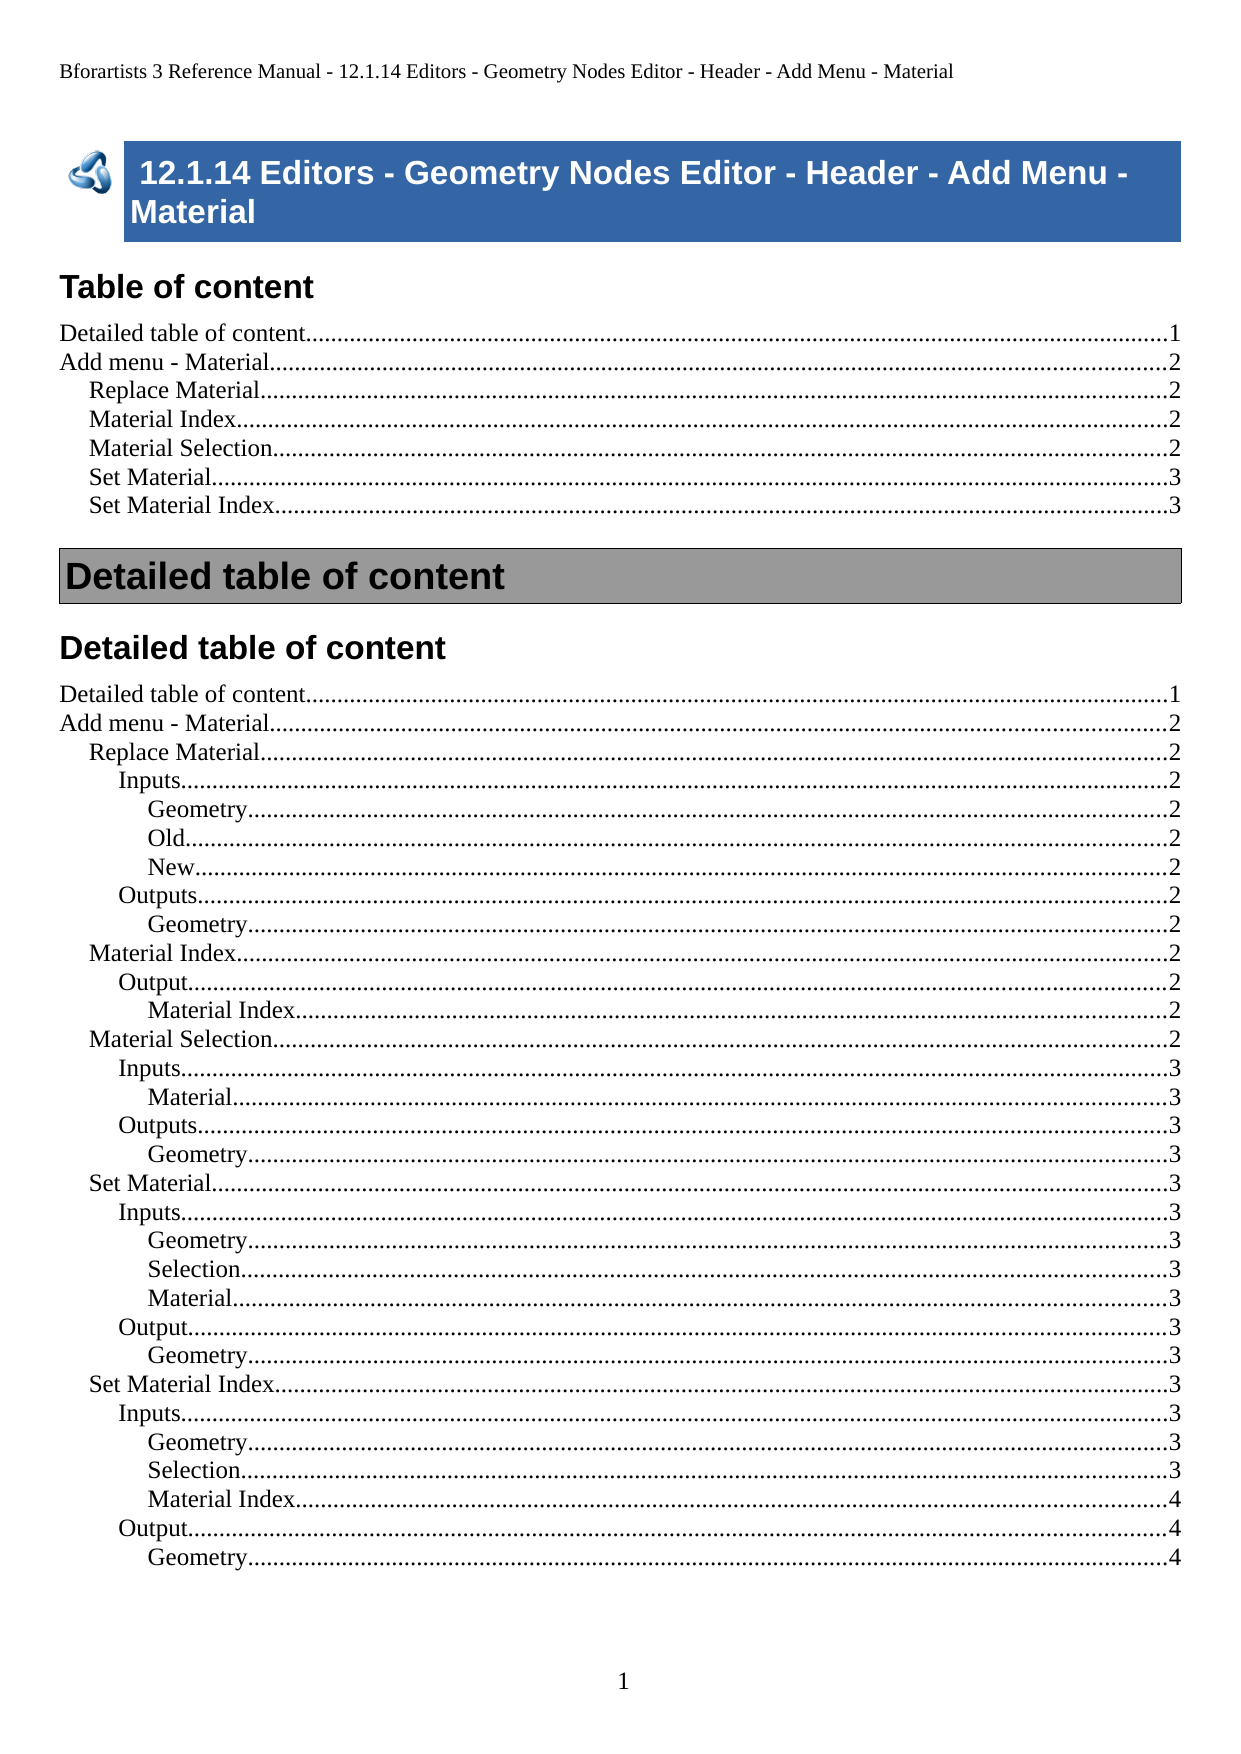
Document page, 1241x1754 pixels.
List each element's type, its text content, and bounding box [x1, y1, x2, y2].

text Set Material 3 [88, 462, 1181, 490]
text Set Material Index 3 [88, 1369, 1181, 1398]
text Add menu - Material 2 [59, 347, 1181, 375]
text Output 3 [118, 1312, 1181, 1340]
text Material Index 2 [88, 938, 1181, 967]
table_header [59, 141, 124, 242]
subtitle Detailed table of content [59, 628, 1181, 667]
text Selection 3 [147, 1455, 1181, 1484]
text Material Index 2 [88, 404, 1181, 433]
text Inputs 3 [118, 1197, 1181, 1225]
text Geometry 3 [147, 1139, 1181, 1168]
text Material Index 4 [147, 1484, 1181, 1513]
text Outputs 3 [118, 1110, 1181, 1139]
subtitle Table of content [59, 267, 1181, 305]
text New 2 [147, 852, 1181, 880]
text Outputs 2 [118, 880, 1181, 909]
text Geometry 2 [147, 909, 1181, 938]
text Material Selection 2 [88, 1024, 1181, 1053]
text Replace Material 2 [88, 375, 1181, 404]
text Geometry 3 [147, 1340, 1181, 1369]
text Material 3 [147, 1283, 1181, 1312]
text Material Selection 2 [88, 433, 1181, 462]
text Geometry 2 [147, 794, 1181, 823]
text Selection 3 [147, 1254, 1181, 1283]
text Set Material 3 [88, 1168, 1181, 1197]
text Old 2 [147, 823, 1181, 852]
text Output 4 [118, 1513, 1181, 1542]
text Geometry 4 [147, 1542, 1181, 1570]
text Output 2 [118, 967, 1181, 995]
picture [65, 147, 114, 197]
text Inputs 3 [118, 1053, 1181, 1082]
text Geometry 3 [147, 1427, 1181, 1455]
text Inputs 2 [118, 765, 1181, 794]
text Set Material Index 3 [88, 490, 1181, 519]
text Inputs 3 [118, 1398, 1181, 1427]
text Material 3 [147, 1082, 1181, 1110]
text Detailed table of content 1 [59, 318, 1181, 347]
text Geometry 3 [147, 1225, 1181, 1254]
text Add menu - Material 2 [59, 708, 1181, 737]
text Material Index 2 [147, 995, 1181, 1024]
table_header Detailed table of content [60, 549, 1181, 603]
text Replace Material 2 [88, 737, 1181, 765]
text Detailed table of content 1 [59, 679, 1181, 708]
table_header 12.1.14 Editors - Geometry Nodes Editor - Header - Add Menu - Material [124, 141, 1181, 242]
